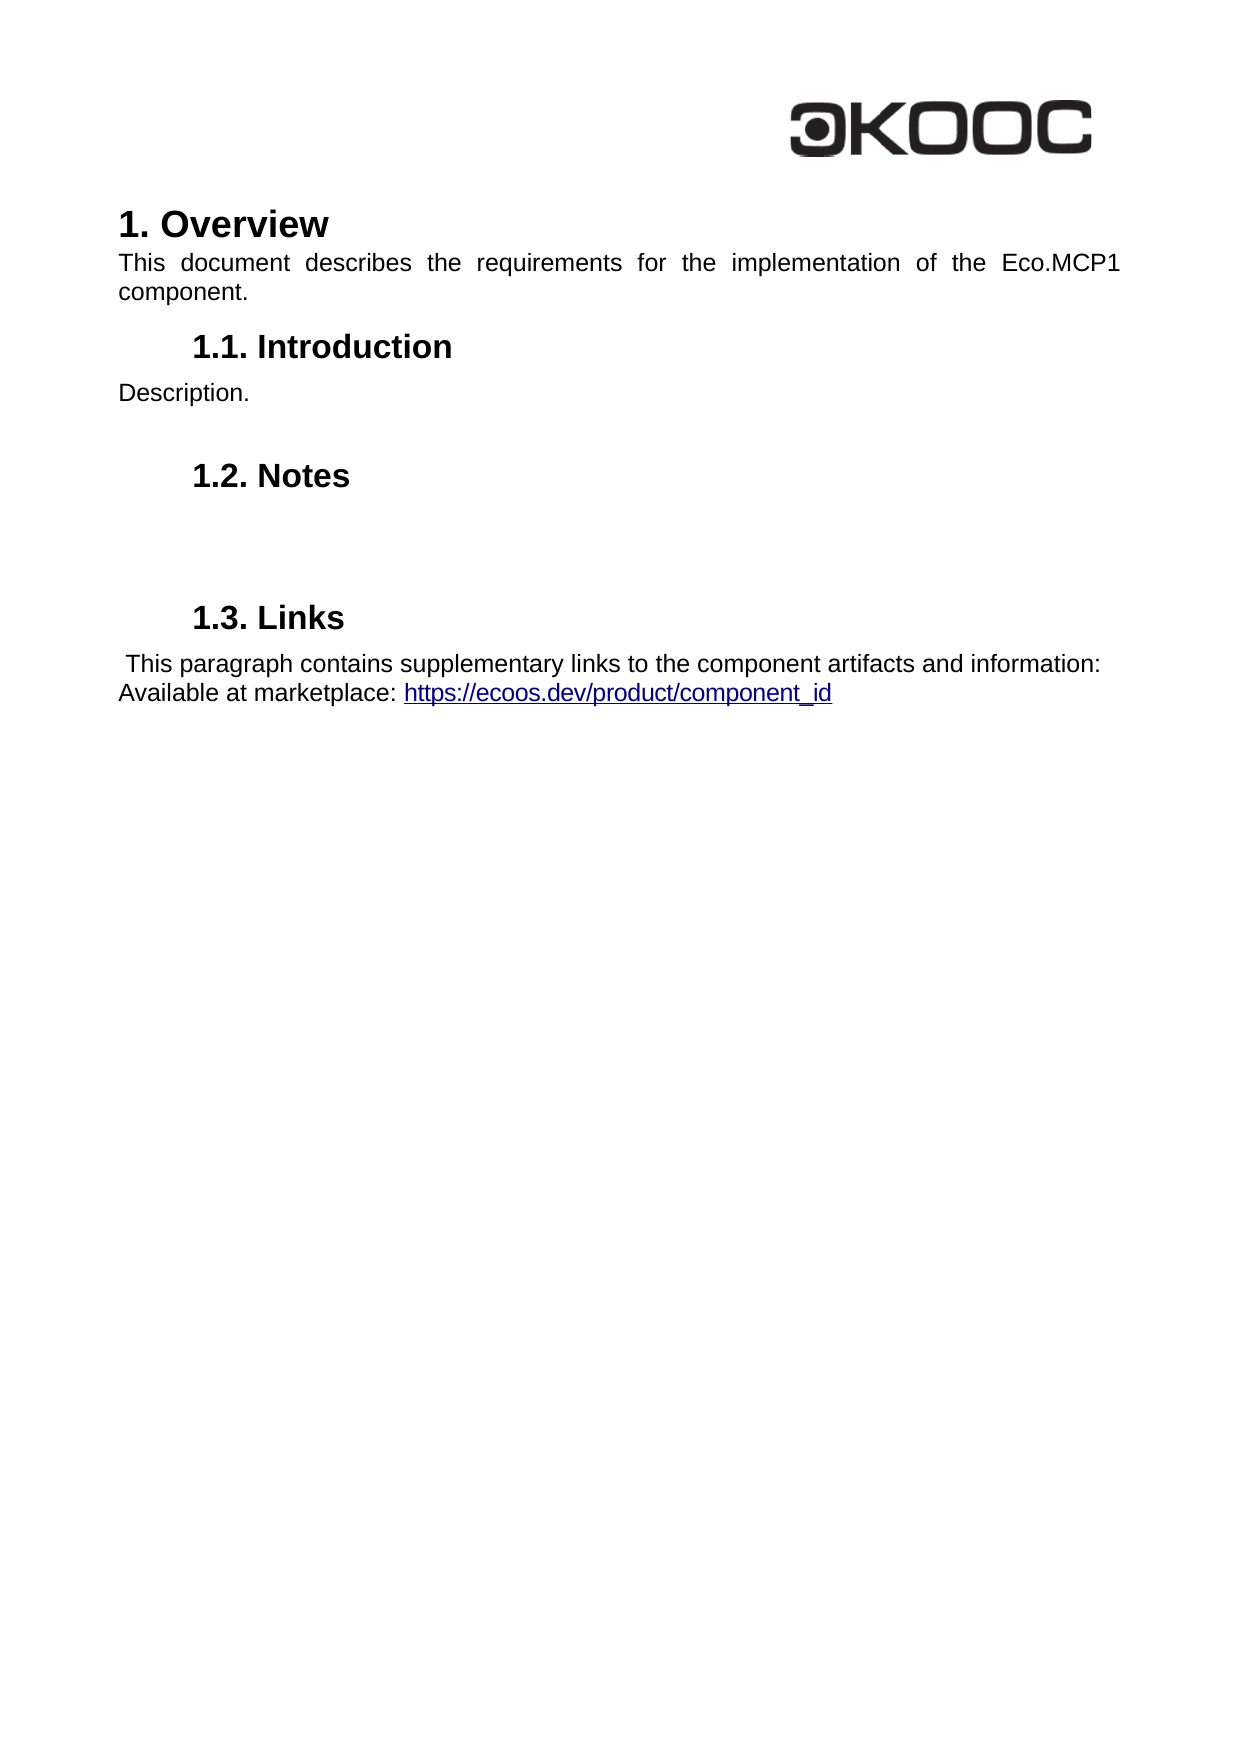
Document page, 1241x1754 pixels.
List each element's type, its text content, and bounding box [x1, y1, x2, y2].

subtitle 1.3. Links [118, 598, 1122, 636]
text This document describes the requirements for the implementation of the Eco.MCP1 component. [118, 248, 1122, 306]
subtitle 1. Overview [118, 201, 1122, 245]
subtitle 1.1. Introduction [118, 327, 1122, 365]
subtitle 1.2. Notes [118, 456, 1122, 495]
picture [790, 100, 1092, 157]
text This paragraph contains supplementary links to the component artifacts and information: [118, 649, 1122, 677]
text Description. [118, 378, 1122, 407]
text Available at marketplace: https://ecoos.dev/product/component_id [118, 677, 1122, 706]
